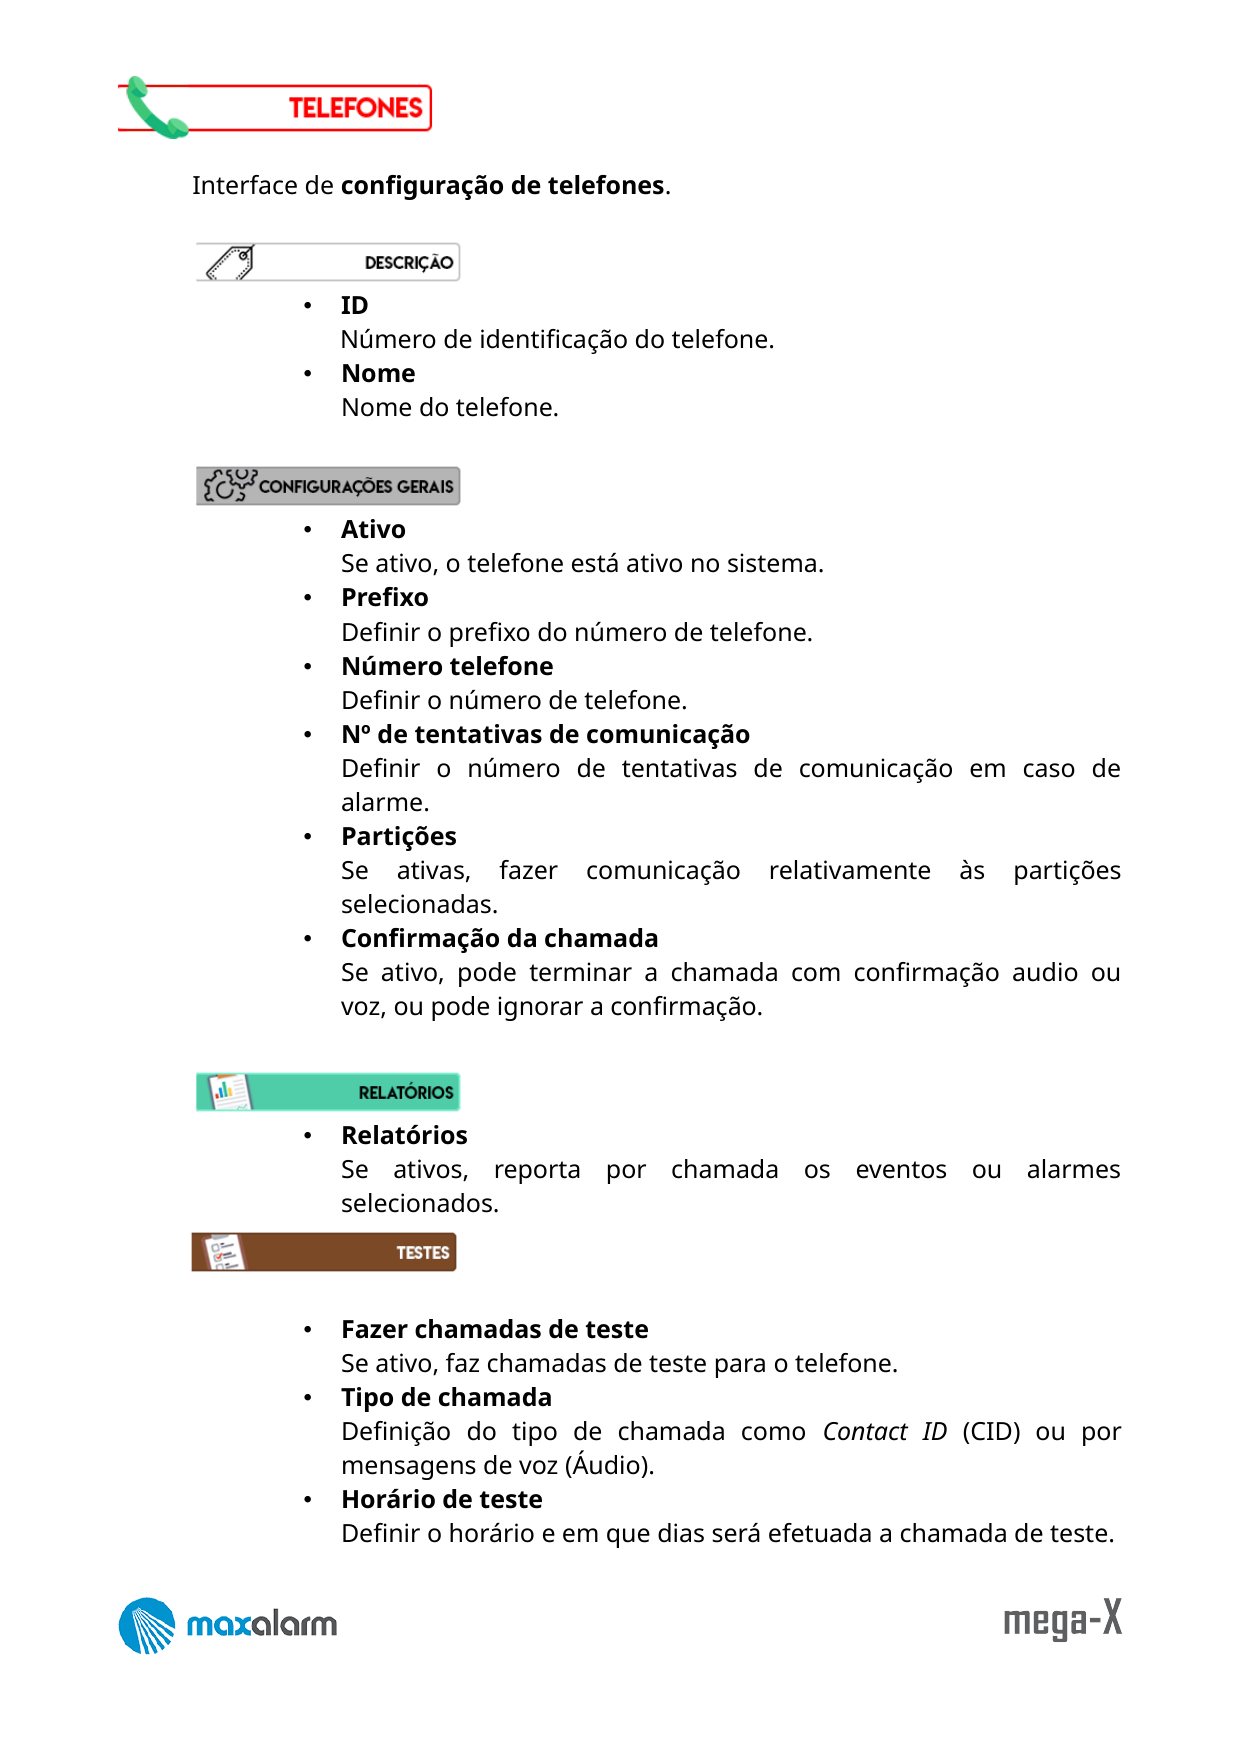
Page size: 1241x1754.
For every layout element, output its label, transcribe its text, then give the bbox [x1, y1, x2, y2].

picture [191, 1225, 464, 1278]
list Definição do tipo de chamada como Contact ID (CID) ou por mensagens de voz (Áudio). [303, 1414, 1122, 1482]
list Número telefone [303, 648, 1122, 682]
list Definir o horário e em que dias será efetuada a chamada de teste. [303, 1516, 1122, 1550]
list Nº de tentativas de comunicação [303, 716, 1122, 750]
list Prefixo [303, 580, 1122, 614]
list Partições [303, 818, 1122, 853]
picture [118, 76, 441, 139]
list Nome do telefone. [303, 390, 1122, 424]
list Relatórios [303, 1057, 1122, 1152]
picture [196, 235, 468, 288]
list Nome [303, 356, 1122, 390]
list ID [303, 235, 1122, 322]
list Tipo de chamada [303, 1380, 1122, 1414]
list Se ativo, faz chamadas de teste para o telefone. [303, 1346, 1122, 1380]
list Definir o prefixo do número de telefone. [303, 614, 1122, 648]
list Fazer chamadas de teste [303, 1312, 1122, 1346]
text Interface de configuração de telefones. [192, 167, 1122, 201]
list Se ativas, fazer comunicação relativamente às partições selecionadas. [303, 853, 1122, 921]
picture [998, 1595, 1126, 1645]
list Horário de teste [303, 1482, 1122, 1516]
list Se ativo, o telefone está ativo no sistema. [303, 546, 1122, 580]
text Número de identificação do telefone. [266, 322, 1122, 356]
list Ativo [303, 458, 1122, 546]
list Confirmação da chamada [303, 921, 1122, 955]
picture [117, 1593, 339, 1663]
picture [196, 1065, 468, 1118]
picture [196, 460, 468, 512]
list Se ativo, pode terminar a chamada com confirmação audio ou voz, ou pode ignorar a confirmação. [303, 955, 1122, 1023]
list Definir o número de tentativas de comunicação em caso de alarme. [303, 750, 1122, 818]
list Definir o número de telefone. [303, 682, 1122, 716]
list Se ativos, reporta por chamada os eventos ou alarmes selecionados. [303, 1152, 1122, 1220]
